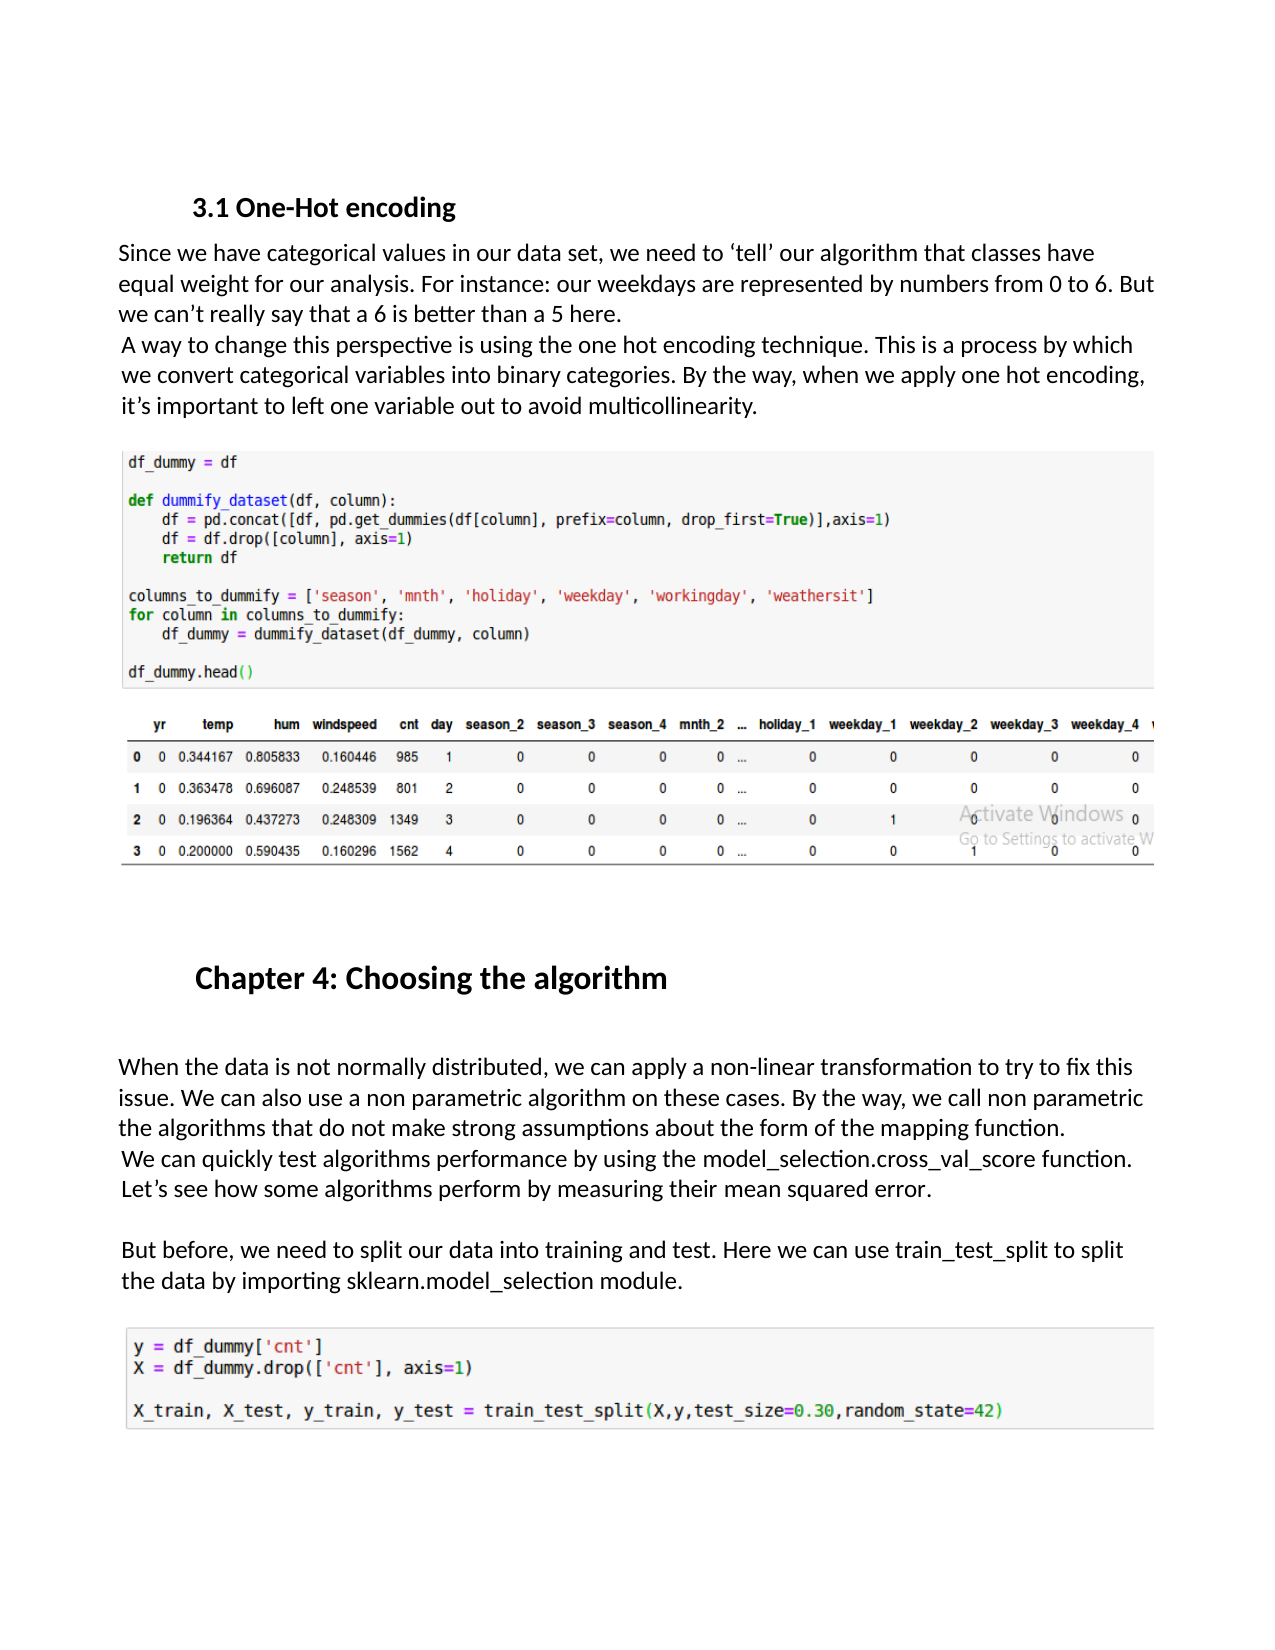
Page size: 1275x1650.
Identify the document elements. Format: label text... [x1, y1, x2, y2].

text When the data is not normally distributed, we can apply a non-linear transformation to try to fix this issue. We can also use a non parametric algorithm on these cases. By the way, we call non parametric the algorithms that do not make strong assumptions about the form of the mapping function. [118, 1051, 1157, 1143]
list 3.1 One-Hot encoding [118, 189, 1157, 225]
text A way to change this perspective is using the one hot encoding technique. This is a process by which we convert categorical variables into binary categories. By the way, when we apply one hot encoding, it’s important to left one variable out to avoid multicollinearity. [121, 329, 1154, 421]
text But before, we need to split our data into training and test. Here we can use train_test_split to split the data by importing sklearn.model_selection module. [121, 1234, 1154, 1295]
picture [121, 451, 1154, 866]
picture [121, 1325, 1154, 1437]
text We can quickly test algorithms performance by using the model_selection.cross_val_score function. Let’s see how some algorithms perform by measuring their mean squared error. [121, 1143, 1154, 1204]
subtitle Chapter 4: Choosing the algorithm [121, 957, 1154, 998]
text Since we have categorical values in our data set, we need to ‘tell’ our algorithm that classes have equal weight for our analysis. For instance: our weekdays are represented by numbers from 0 to 6. But we can’t really say that a 6 is better than a 5 here. [118, 237, 1157, 329]
